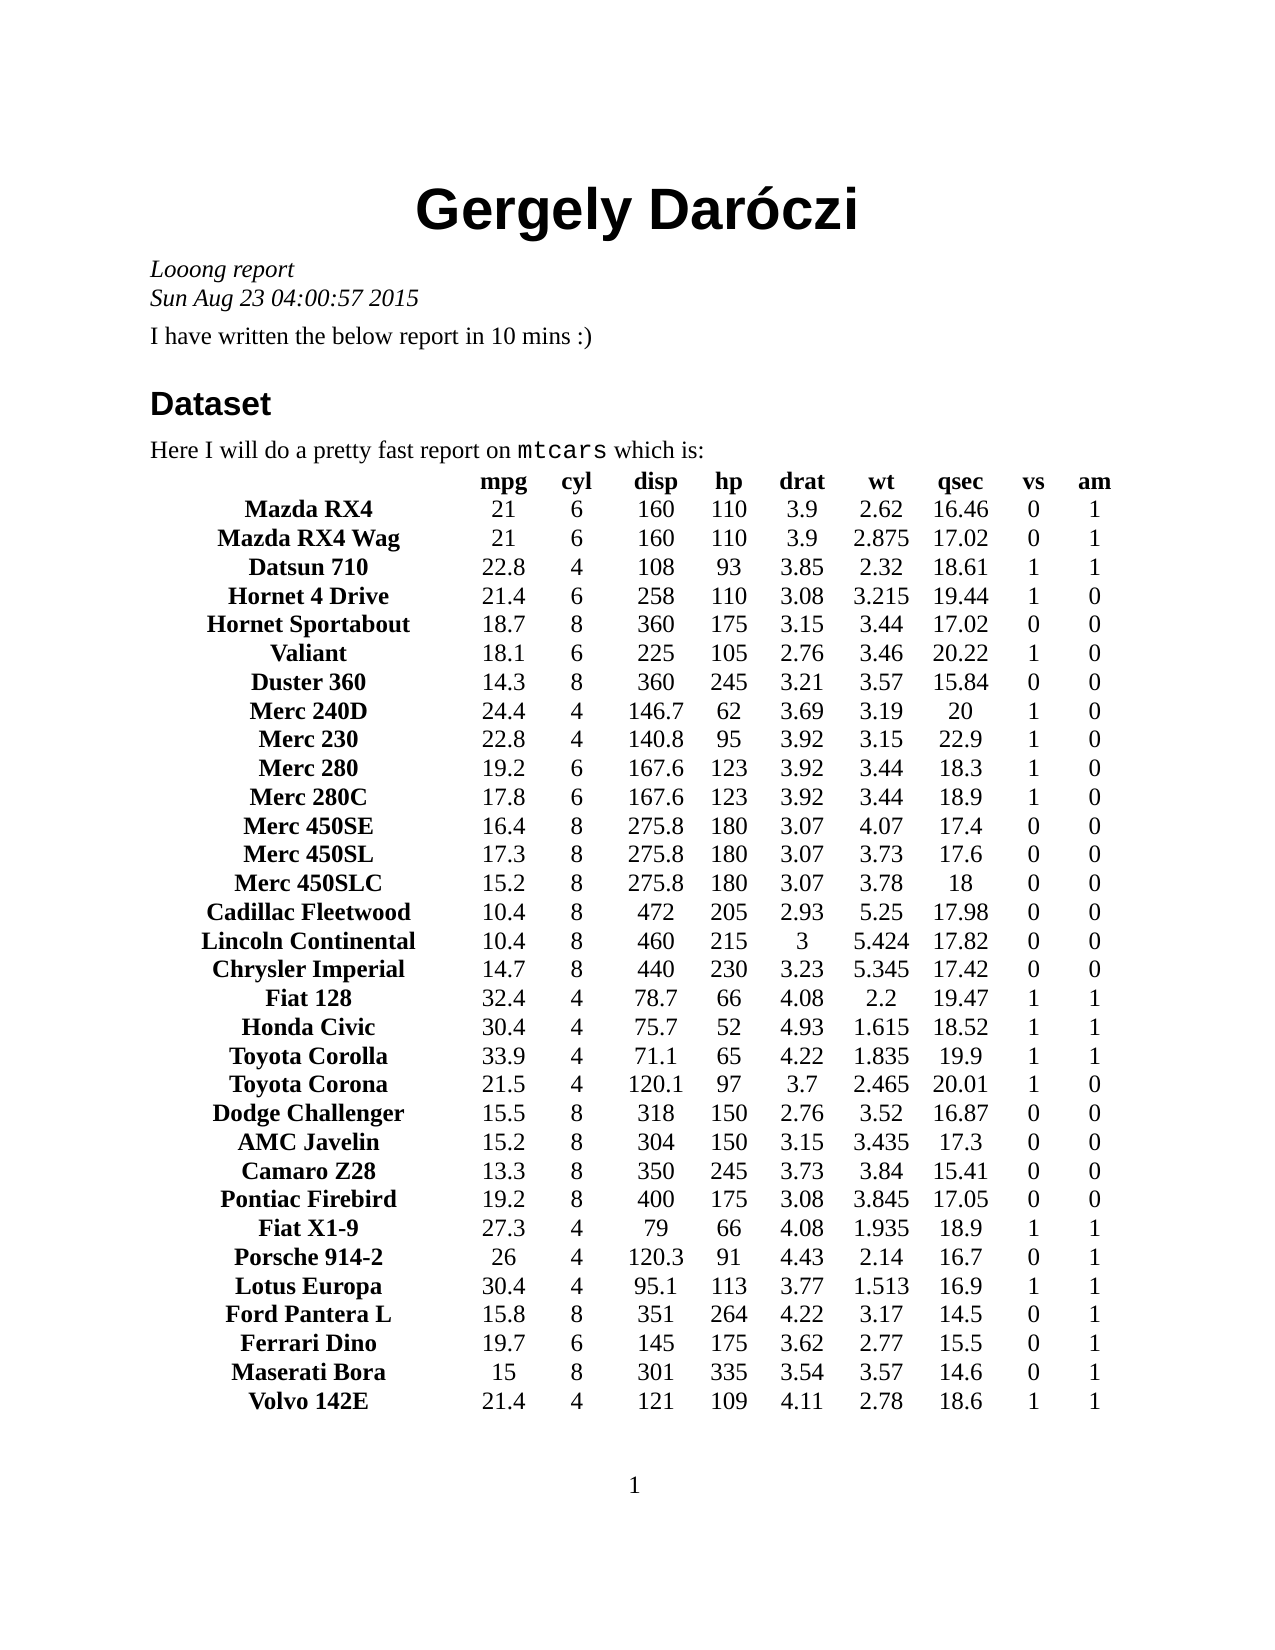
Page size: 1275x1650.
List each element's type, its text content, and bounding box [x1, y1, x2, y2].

table_cell 0 [1064, 1185, 1125, 1213]
table_cell 65 [698, 1041, 759, 1069]
table_cell 30.4 [467, 1271, 540, 1299]
table_cell 5.345 [845, 955, 918, 983]
table_cell Hornet Sportabout [150, 610, 467, 638]
table_cell 3.62 [759, 1328, 844, 1357]
table_cell 160 [613, 523, 698, 552]
table_cell 180 [698, 868, 759, 897]
table_cell 110 [698, 495, 759, 523]
table_cell 472 [613, 897, 698, 926]
table_cell 8 [540, 1098, 613, 1127]
table_cell 3.15 [759, 610, 844, 638]
table_cell 360 [613, 610, 698, 638]
table_cell 3.92 [759, 782, 844, 811]
table_cell 79 [613, 1213, 698, 1242]
table_cell Porsche 914-2 [150, 1242, 467, 1271]
table_header cyl [540, 466, 613, 494]
table_cell 0 [1003, 868, 1064, 897]
table_cell 27.3 [467, 1213, 540, 1242]
text I have written the below report in 10 mins :) [150, 321, 1125, 350]
table_cell 91 [698, 1242, 759, 1271]
table_cell Duster 360 [150, 667, 467, 696]
table_cell 6 [540, 1328, 613, 1357]
table_cell Valiant [150, 638, 467, 667]
table_cell 2.32 [845, 552, 918, 581]
table_cell 1 [1003, 1012, 1064, 1041]
table_cell 0 [1003, 1300, 1064, 1328]
table_cell Toyota Corona [150, 1070, 467, 1098]
table_cell Ferrari Dino [150, 1328, 467, 1357]
table_cell 4 [540, 1271, 613, 1299]
table_cell 8 [540, 1300, 613, 1328]
table_cell 18 [918, 868, 1003, 897]
table_cell 1 [1003, 1386, 1064, 1414]
table_cell 0 [1064, 1070, 1125, 1098]
table_cell 10.4 [467, 897, 540, 926]
table_cell 19.2 [467, 1185, 540, 1213]
table_cell 0 [1064, 811, 1125, 839]
table_cell 19.2 [467, 753, 540, 782]
table_cell 21.4 [467, 1386, 540, 1414]
table_cell 4 [540, 696, 613, 724]
table_header qsec [918, 466, 1003, 494]
table_cell 1 [1064, 983, 1125, 1012]
table_cell 3.44 [845, 610, 918, 638]
table_cell 1 [1003, 696, 1064, 724]
table_cell 5.25 [845, 897, 918, 926]
table_cell 8 [540, 667, 613, 696]
table_cell 17.6 [918, 840, 1003, 868]
table_cell 1 [1003, 552, 1064, 581]
table_cell Merc 280C [150, 782, 467, 811]
table_cell 66 [698, 983, 759, 1012]
table_cell 8 [540, 1357, 613, 1386]
table_cell 15.84 [918, 667, 1003, 696]
table_cell 3.07 [759, 811, 844, 839]
table_cell 3.19 [845, 696, 918, 724]
table_cell 1 [1003, 581, 1064, 609]
table_cell 1 [1064, 523, 1125, 552]
table_cell 17.4 [918, 811, 1003, 839]
table_cell 4.08 [759, 1213, 844, 1242]
table_cell 0 [1064, 638, 1125, 667]
table_cell 16.9 [918, 1271, 1003, 1299]
table_cell Datsun 710 [150, 552, 467, 581]
table_cell Honda Civic [150, 1012, 467, 1041]
table_cell 3.69 [759, 696, 844, 724]
table_cell 18.3 [918, 753, 1003, 782]
table_cell 1.513 [845, 1271, 918, 1299]
table_cell 5.424 [845, 926, 918, 954]
subtitle Dataset [150, 384, 1125, 422]
table_cell 21 [467, 495, 540, 523]
table_cell 3.435 [845, 1127, 918, 1156]
table_cell 15.5 [467, 1098, 540, 1127]
table_cell Merc 230 [150, 725, 467, 753]
table_cell 0 [1064, 868, 1125, 897]
table_cell 18.7 [467, 610, 540, 638]
table_cell 3.54 [759, 1357, 844, 1386]
table_cell 180 [698, 811, 759, 839]
table_cell 1 [1064, 1357, 1125, 1386]
table_cell 20 [918, 696, 1003, 724]
table_cell 3.84 [845, 1156, 918, 1184]
table_cell 245 [698, 1156, 759, 1184]
table_cell 16.87 [918, 1098, 1003, 1127]
table_cell 75.7 [613, 1012, 698, 1041]
table_cell 275.8 [613, 868, 698, 897]
table_cell 160 [613, 495, 698, 523]
table_cell Merc 240D [150, 696, 467, 724]
table_cell 3.9 [759, 523, 844, 552]
table_cell 3.57 [845, 667, 918, 696]
table_cell 180 [698, 840, 759, 868]
table_cell 0 [1064, 696, 1125, 724]
table_cell 0 [1064, 581, 1125, 609]
table_cell 4.22 [759, 1300, 844, 1328]
table_cell 8 [540, 1185, 613, 1213]
table_cell 0 [1003, 840, 1064, 868]
table_cell 3.845 [845, 1185, 918, 1213]
table_cell 95.1 [613, 1271, 698, 1299]
table_cell 21.5 [467, 1070, 540, 1098]
table_cell Toyota Corolla [150, 1041, 467, 1069]
table_cell 1 [1003, 1271, 1064, 1299]
table_cell Mazda RX4 Wag [150, 523, 467, 552]
table_cell Volvo 142E [150, 1386, 467, 1414]
table_cell 275.8 [613, 840, 698, 868]
table_header wt [845, 466, 918, 494]
table_cell 22.8 [467, 725, 540, 753]
table_cell 17.3 [918, 1127, 1003, 1156]
table_cell 4 [540, 1041, 613, 1069]
table_cell 33.9 [467, 1041, 540, 1069]
table_cell 215 [698, 926, 759, 954]
table_cell 0 [1003, 1185, 1064, 1213]
table_cell AMC Javelin [150, 1127, 467, 1156]
table_cell 258 [613, 581, 698, 609]
table_cell 0 [1003, 1127, 1064, 1156]
table_cell 145 [613, 1328, 698, 1357]
table_cell 264 [698, 1300, 759, 1328]
table_cell 22.9 [918, 725, 1003, 753]
table_cell 120.3 [613, 1242, 698, 1271]
table_cell 3.15 [759, 1127, 844, 1156]
table_cell 2.76 [759, 638, 844, 667]
table_cell 3.23 [759, 955, 844, 983]
table_cell 3.92 [759, 753, 844, 782]
table_cell 123 [698, 753, 759, 782]
table_cell 1 [1003, 725, 1064, 753]
table_cell 6 [540, 581, 613, 609]
table_cell 16.7 [918, 1242, 1003, 1271]
table_cell 1 [1064, 1300, 1125, 1328]
table_cell 301 [613, 1357, 698, 1386]
table_cell 3.57 [845, 1357, 918, 1386]
table_cell 121 [613, 1386, 698, 1414]
table_cell 8 [540, 868, 613, 897]
table_cell 0 [1003, 1242, 1064, 1271]
table_cell 16.4 [467, 811, 540, 839]
table_cell 140.8 [613, 725, 698, 753]
table_cell 105 [698, 638, 759, 667]
table_cell 2.14 [845, 1242, 918, 1271]
table_cell 8 [540, 897, 613, 926]
table_cell 113 [698, 1271, 759, 1299]
table_cell 1.615 [845, 1012, 918, 1041]
table_cell 318 [613, 1098, 698, 1127]
table_cell 0 [1003, 811, 1064, 839]
table_cell 120.1 [613, 1070, 698, 1098]
table_cell 3.08 [759, 1185, 844, 1213]
table_cell 335 [698, 1357, 759, 1386]
table_cell 13.3 [467, 1156, 540, 1184]
table_cell 18.61 [918, 552, 1003, 581]
table_cell 110 [698, 523, 759, 552]
table_cell 3.15 [845, 725, 918, 753]
table_cell 14.7 [467, 955, 540, 983]
table_cell 109 [698, 1386, 759, 1414]
table_cell 14.3 [467, 667, 540, 696]
table_cell 6 [540, 782, 613, 811]
table_cell 0 [1064, 725, 1125, 753]
table_cell 21.4 [467, 581, 540, 609]
table_cell 275.8 [613, 811, 698, 839]
table_cell 1 [1003, 638, 1064, 667]
table_cell 3.44 [845, 753, 918, 782]
table_cell 1 [1003, 1070, 1064, 1098]
table_cell 1 [1003, 1213, 1064, 1242]
table_cell 8 [540, 811, 613, 839]
table_cell 3.17 [845, 1300, 918, 1328]
table_cell 14.6 [918, 1357, 1003, 1386]
table_cell 146.7 [613, 696, 698, 724]
table_cell 0 [1003, 1328, 1064, 1357]
table_cell Merc 450SLC [150, 868, 467, 897]
table_cell Camaro Z28 [150, 1156, 467, 1184]
table_cell 1 [1064, 1386, 1125, 1414]
table_cell 3.07 [759, 840, 844, 868]
table_cell 2.465 [845, 1070, 918, 1098]
table_cell 1 [1003, 983, 1064, 1012]
table_cell 123 [698, 782, 759, 811]
table_cell 167.6 [613, 782, 698, 811]
table_cell 8 [540, 926, 613, 954]
table_cell 0 [1064, 926, 1125, 954]
text Here I will do a pretty fast report on mtcars which is: [150, 435, 1125, 466]
table_cell 4 [540, 552, 613, 581]
table_cell 3.85 [759, 552, 844, 581]
table_cell 110 [698, 581, 759, 609]
table_cell 3.9 [759, 495, 844, 523]
table_cell 19.44 [918, 581, 1003, 609]
table_header vs [1003, 466, 1064, 494]
table_cell 1 [1064, 1213, 1125, 1242]
table_cell 1 [1003, 1041, 1064, 1069]
table_cell 17.02 [918, 523, 1003, 552]
table_cell 0 [1003, 495, 1064, 523]
table_cell 0 [1003, 897, 1064, 926]
table_cell 17.02 [918, 610, 1003, 638]
table_cell 20.22 [918, 638, 1003, 667]
table_cell 3.78 [845, 868, 918, 897]
text Sun Aug 23 04:00:57 2015 [150, 283, 1125, 312]
table_cell 71.1 [613, 1041, 698, 1069]
table_cell 0 [1064, 782, 1125, 811]
table_cell 18.9 [918, 1213, 1003, 1242]
table_cell 4.07 [845, 811, 918, 839]
table_cell 6 [540, 523, 613, 552]
table_cell 0 [1064, 667, 1125, 696]
table_cell 97 [698, 1070, 759, 1098]
table_cell 1 [1064, 495, 1125, 523]
table_cell 108 [613, 552, 698, 581]
table_cell 3.73 [759, 1156, 844, 1184]
table_cell 175 [698, 1185, 759, 1213]
table_cell 8 [540, 610, 613, 638]
table_cell Dodge Challenger [150, 1098, 467, 1127]
table_cell Fiat X1-9 [150, 1213, 467, 1242]
table_cell 4 [540, 1242, 613, 1271]
table_cell 15.2 [467, 1127, 540, 1156]
table_cell 15.5 [918, 1328, 1003, 1357]
table_cell 18.1 [467, 638, 540, 667]
table_cell 1 [1064, 1328, 1125, 1357]
table_cell 18.9 [918, 782, 1003, 811]
table_cell 440 [613, 955, 698, 983]
table_cell 18.52 [918, 1012, 1003, 1041]
table_cell 0 [1003, 1098, 1064, 1127]
table_cell 3.44 [845, 782, 918, 811]
table_cell 1 [1003, 753, 1064, 782]
table_cell Mazda RX4 [150, 495, 467, 523]
table_cell 1 [1064, 1242, 1125, 1271]
table_cell 10.4 [467, 926, 540, 954]
table_cell 1 [1064, 1012, 1125, 1041]
table_cell 150 [698, 1098, 759, 1127]
table_cell Ford Pantera L [150, 1300, 467, 1328]
table_cell 304 [613, 1127, 698, 1156]
table_cell 30.4 [467, 1012, 540, 1041]
table_cell 1 [1064, 1041, 1125, 1069]
table_cell 0 [1064, 753, 1125, 782]
table_cell Merc 450SE [150, 811, 467, 839]
table_cell 2.93 [759, 897, 844, 926]
table_cell 17.42 [918, 955, 1003, 983]
table_cell 93 [698, 552, 759, 581]
table_cell 0 [1064, 1156, 1125, 1184]
table_header drat [759, 466, 844, 494]
table_cell 26 [467, 1242, 540, 1271]
table_cell 3.52 [845, 1098, 918, 1127]
table_cell 4 [540, 1012, 613, 1041]
table_cell 175 [698, 1328, 759, 1357]
table_cell 0 [1064, 1127, 1125, 1156]
table_cell 3.7 [759, 1070, 844, 1098]
table_cell 20.01 [918, 1070, 1003, 1098]
table_cell 1 [1064, 1271, 1125, 1299]
table_cell 2.2 [845, 983, 918, 1012]
table_cell 175 [698, 610, 759, 638]
table_cell 351 [613, 1300, 698, 1328]
table_cell 3.21 [759, 667, 844, 696]
table_cell 3.07 [759, 868, 844, 897]
table_cell 2.76 [759, 1098, 844, 1127]
table_cell 18.6 [918, 1386, 1003, 1414]
table_cell 4.93 [759, 1012, 844, 1041]
table_cell 95 [698, 725, 759, 753]
table_cell 6 [540, 753, 613, 782]
table_cell 19.9 [918, 1041, 1003, 1069]
table_cell 19.47 [918, 983, 1003, 1012]
table_cell 8 [540, 955, 613, 983]
table_header [150, 466, 467, 494]
table_cell 360 [613, 667, 698, 696]
table_cell 6 [540, 638, 613, 667]
table_cell 32.4 [467, 983, 540, 1012]
table_cell 2.78 [845, 1386, 918, 1414]
table_cell Lincoln Continental [150, 926, 467, 954]
table_cell 230 [698, 955, 759, 983]
table_cell 1.835 [845, 1041, 918, 1069]
table_cell 167.6 [613, 753, 698, 782]
table_cell 4 [540, 1070, 613, 1098]
table_cell 0 [1064, 897, 1125, 926]
table_cell 6 [540, 495, 613, 523]
table_cell 66 [698, 1213, 759, 1242]
table_cell Fiat 128 [150, 983, 467, 1012]
table_cell 4.11 [759, 1386, 844, 1414]
table_cell 17.05 [918, 1185, 1003, 1213]
table_cell 17.98 [918, 897, 1003, 926]
table_cell 2.77 [845, 1328, 918, 1357]
table_cell 3.73 [845, 840, 918, 868]
table_cell 4 [540, 725, 613, 753]
table_cell Cadillac Fleetwood [150, 897, 467, 926]
table_cell 17.82 [918, 926, 1003, 954]
table_cell 245 [698, 667, 759, 696]
table_cell 17.3 [467, 840, 540, 868]
table_cell 2.875 [845, 523, 918, 552]
table_cell Hornet 4 Drive [150, 581, 467, 609]
table_cell 24.4 [467, 696, 540, 724]
table_cell 4.43 [759, 1242, 844, 1271]
table_header disp [613, 466, 698, 494]
table_cell 0 [1064, 955, 1125, 983]
text Looong report [150, 254, 1125, 283]
table_cell 3.77 [759, 1271, 844, 1299]
table_cell Merc 450SL [150, 840, 467, 868]
table_cell Lotus Europa [150, 1271, 467, 1299]
table_cell 0 [1064, 1098, 1125, 1127]
table_cell 0 [1003, 1156, 1064, 1184]
table_cell 225 [613, 638, 698, 667]
table_cell Pontiac Firebird [150, 1185, 467, 1213]
table_cell Maserati Bora [150, 1357, 467, 1386]
table_cell 8 [540, 840, 613, 868]
table_cell 4.22 [759, 1041, 844, 1069]
table_cell 4 [540, 1386, 613, 1414]
table_cell 3 [759, 926, 844, 954]
table_cell 0 [1064, 840, 1125, 868]
table_cell 0 [1003, 610, 1064, 638]
table_cell 8 [540, 1127, 613, 1156]
table_cell 4.08 [759, 983, 844, 1012]
table_header mpg [467, 466, 540, 494]
table_cell 205 [698, 897, 759, 926]
table_cell Chrysler Imperial [150, 955, 467, 983]
table_header am [1064, 466, 1125, 494]
table_cell 4 [540, 1213, 613, 1242]
table_cell 16.46 [918, 495, 1003, 523]
table_cell 3.46 [845, 638, 918, 667]
table_cell 0 [1003, 523, 1064, 552]
table_cell 460 [613, 926, 698, 954]
table_cell 15.2 [467, 868, 540, 897]
table_cell 19.7 [467, 1328, 540, 1357]
table_cell 4 [540, 983, 613, 1012]
table_cell 0 [1064, 610, 1125, 638]
table_cell 1.935 [845, 1213, 918, 1242]
table_cell 52 [698, 1012, 759, 1041]
table_cell 2.62 [845, 495, 918, 523]
table_cell 1 [1003, 782, 1064, 811]
table_cell 15 [467, 1357, 540, 1386]
table_cell 62 [698, 696, 759, 724]
table_cell 3.08 [759, 581, 844, 609]
table_cell 0 [1003, 955, 1064, 983]
table_cell 3.92 [759, 725, 844, 753]
table_cell 150 [698, 1127, 759, 1156]
table_cell 350 [613, 1156, 698, 1184]
table_header hp [698, 466, 759, 494]
table_cell 8 [540, 1156, 613, 1184]
table_cell 0 [1003, 1357, 1064, 1386]
table_cell 17.8 [467, 782, 540, 811]
table_cell 78.7 [613, 983, 698, 1012]
table_cell 0 [1003, 926, 1064, 954]
table_cell 0 [1003, 667, 1064, 696]
table_cell 3.215 [845, 581, 918, 609]
table_cell Merc 280 [150, 753, 467, 782]
table_cell 14.5 [918, 1300, 1003, 1328]
table_cell 22.8 [467, 552, 540, 581]
table_cell 1 [1064, 552, 1125, 581]
table_cell 21 [467, 523, 540, 552]
table_cell 15.8 [467, 1300, 540, 1328]
table_cell 15.41 [918, 1156, 1003, 1184]
table_cell 400 [613, 1185, 698, 1213]
title Gergely Daróczi [150, 175, 1125, 242]
